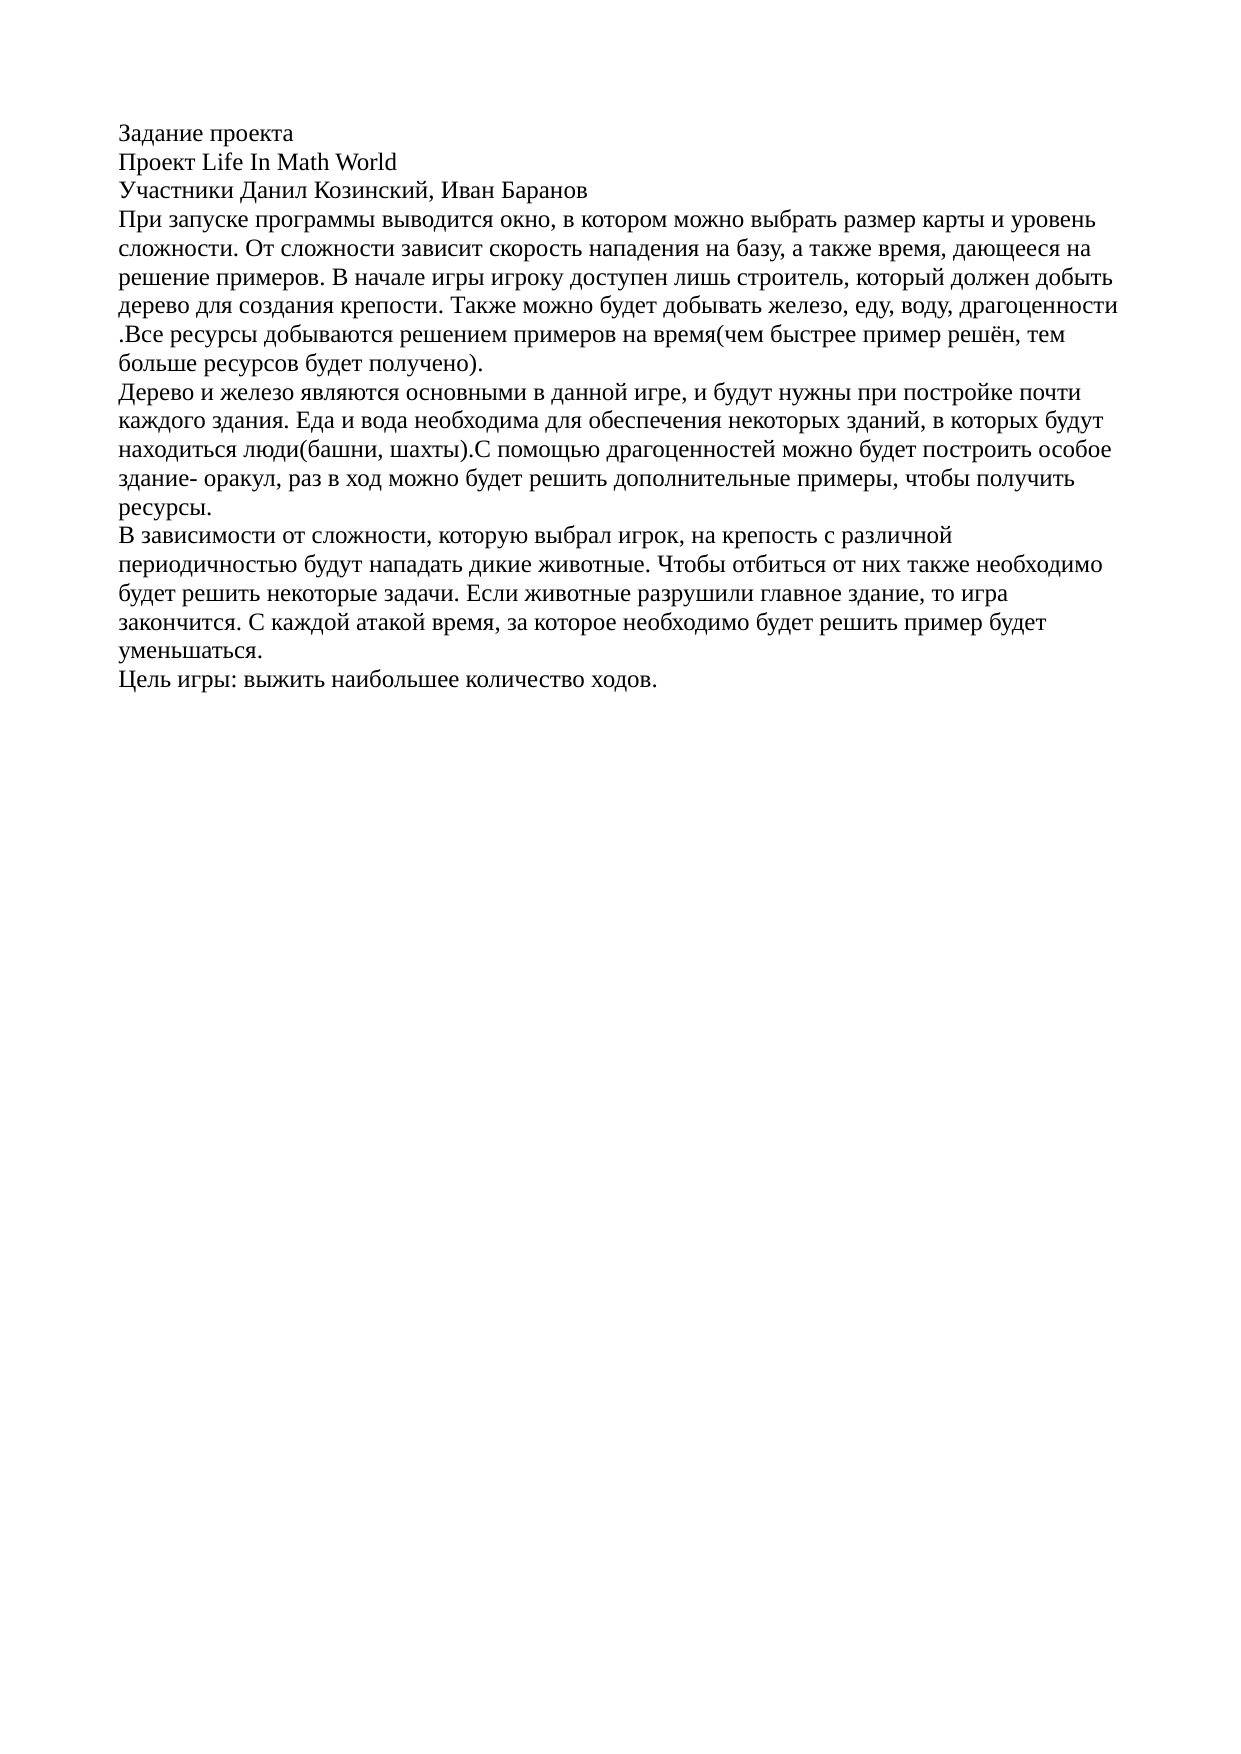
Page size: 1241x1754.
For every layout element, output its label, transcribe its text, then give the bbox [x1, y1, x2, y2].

text Задание проекта [118, 118, 1122, 147]
text В зависимости от сложности, которую выбрал игрок, на крепость с различной периодичностью будут нападать дикие животные. Чтобы отбиться от них также необходимо будет решить некоторые задачи. Если животные разрушили главное здание, то игра закончится. С каждой атакой время, за которое необходимо будет решить пример будет уменьшаться. [118, 521, 1122, 664]
text При запуске программы выводится окно, в котором можно выбрать размер карты и уровень сложности. От сложности зависит скорость нападения на базу, а также время, дающееся на решение примеров. В начале игры игроку доступен лишь строитель, который должен добыть дерево для создания крепости. Также можно будет добывать железо, еду, воду, драгоценности .Все ресурсы добываются решением примеров на время(чем быстрее пример решён, тем больше ресурсов будет получено). [118, 204, 1122, 377]
text Цель игры: выжить наибольшее количество ходов. [118, 664, 1122, 693]
text Дерево и железо являются основными в данной игре, и будут нужны при постройке почти каждого здания. Еда и вода необходима для обеспечения некоторых зданий, в которых будут находиться люди(башни, шахты).С помощью драгоценностей можно будет построить особое здание- оракул, раз в ход можно будет решить дополнительные примеры, чтобы получить ресурсы. [118, 377, 1122, 521]
text Проект Life In Math World [118, 147, 1122, 176]
text Участники Данил Козинский, Иван Баранов [118, 176, 1122, 204]
